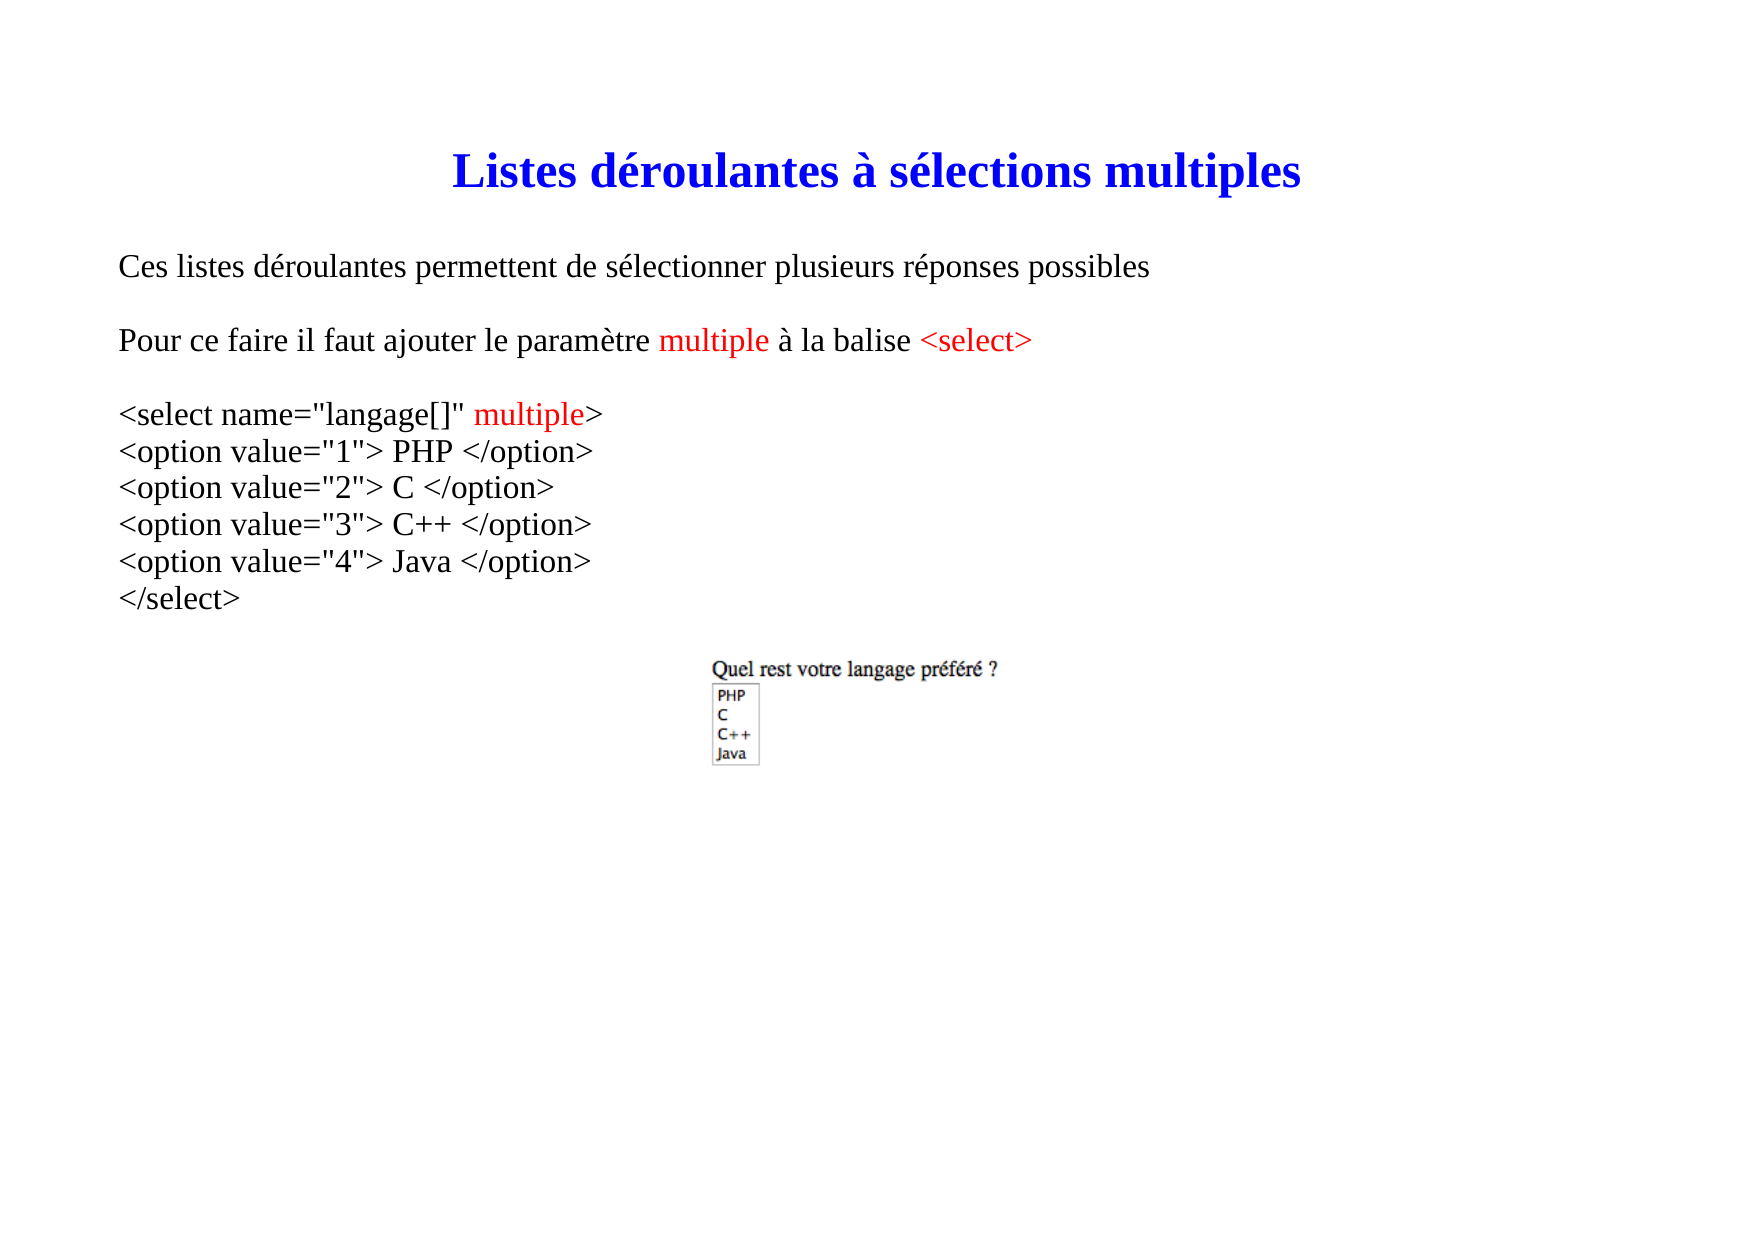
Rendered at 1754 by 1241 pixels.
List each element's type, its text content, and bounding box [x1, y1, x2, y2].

picture [704, 653, 1050, 807]
text <option value="1"> PHP </option> [118, 432, 1636, 469]
text <option value="4"> Java </option> [118, 543, 1636, 580]
text <option value="2"> C </option> [118, 469, 1636, 506]
subtitle Listes déroulantes à sélections multiples [118, 143, 1636, 198]
text Pour ce faire il faut ajouter le paramètre multiple à la balise <select> [118, 322, 1636, 358]
text <select name="langage[]" multiple> [118, 395, 1636, 432]
text </select> [118, 580, 1636, 617]
text Ces listes déroulantes permettent de sélectionner plusieurs réponses possibles [118, 248, 1636, 285]
text <option value="3"> C++ </option> [118, 506, 1636, 543]
